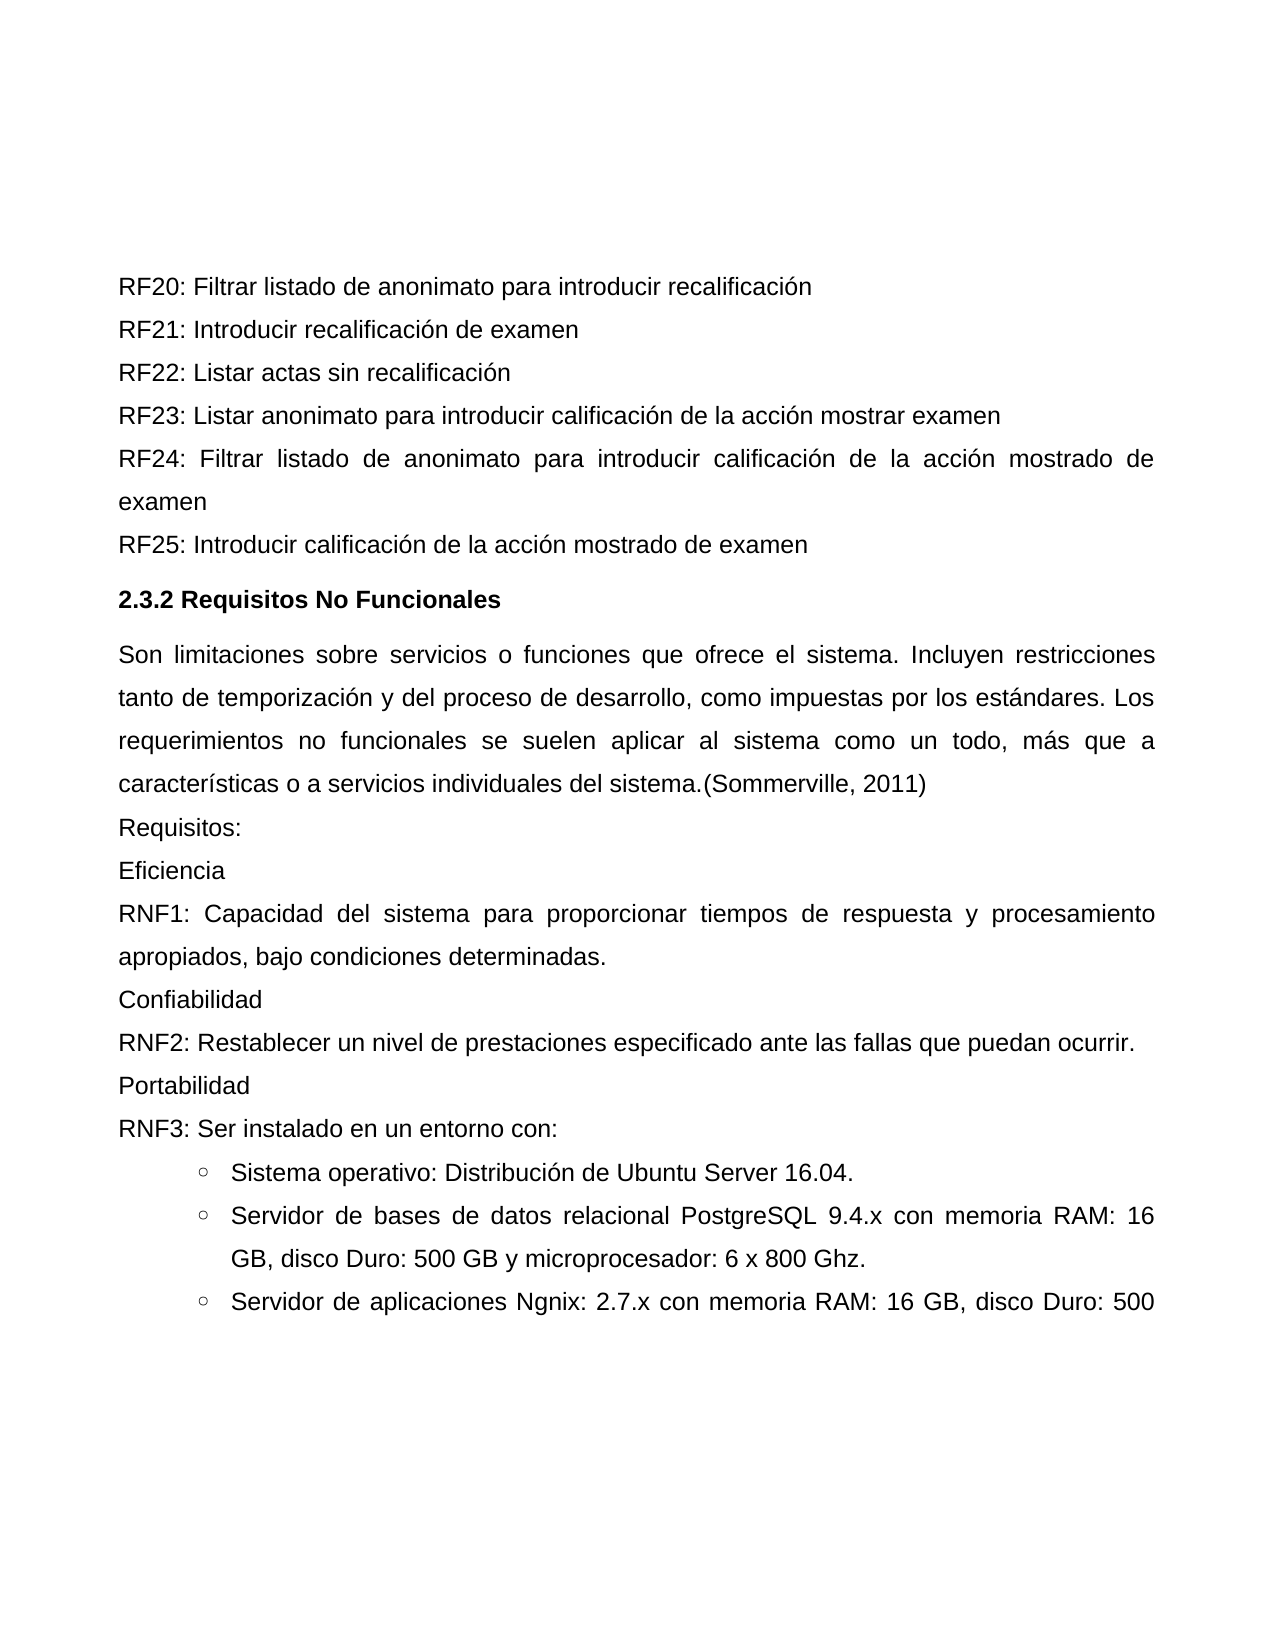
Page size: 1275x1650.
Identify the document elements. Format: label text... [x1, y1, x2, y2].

list Portabilidad [118, 1071, 1157, 1100]
text RF20: Filtrar listado de anonimato para introducir recalificación [118, 271, 1157, 300]
text RF23: Listar anonimato para introducir calificación de la acción mostrar examen [118, 401, 1157, 429]
list Son limitaciones sobre servicios o funciones que ofrece el sistema. Incluyen restricciones tanto de temporización y del proceso de desarrollo, como impuestas por los estándares. Los requerimientos no funcionales se suelen aplicar al sistema como un todo, más que a características o a servicios individuales del sistema.(Sommerville, 2011) [118, 640, 1157, 798]
text RF22: Listar actas sin recalificación [118, 358, 1157, 386]
list Servidor de aplicaciones Ngnix: 2.7.x con memoria RAM: 16 GB, disco Duro: 500 [193, 1287, 1157, 1316]
list Confiabilidad [118, 985, 1157, 1014]
list RNF1: Capacidad del sistema para proporcionar tiempos de respuesta y procesamiento apropiados, bajo condiciones determinadas. [118, 899, 1157, 971]
subtitle 2.3.2 Requisitos No Funcionales [118, 585, 1157, 614]
list Eficiencia [118, 856, 1157, 884]
list Sistema operativo: Distribución de Ubuntu Server 16.04. [193, 1157, 1157, 1186]
text RF21: Introducir recalificación de examen [118, 314, 1157, 343]
list RNF2: Restablecer un nivel de prestaciones especificado ante las fallas que puedan ocurrir. [118, 1028, 1157, 1057]
list RNF3: Ser instalado en un entorno con: [118, 1114, 1157, 1143]
text RF25: Introducir calificación de la acción mostrado de examen [118, 530, 1157, 559]
list Requisitos: [118, 812, 1157, 841]
text RF24: Filtrar listado de anonimato para introducir calificación de la acción mostrado de examen [118, 444, 1157, 516]
list Servidor de bases de datos relacional PostgreSQL 9.4.x con memoria RAM: 16 GB, disco Duro: 500 GB y microprocesador: 6 x 800 Ghz. [193, 1201, 1157, 1273]
